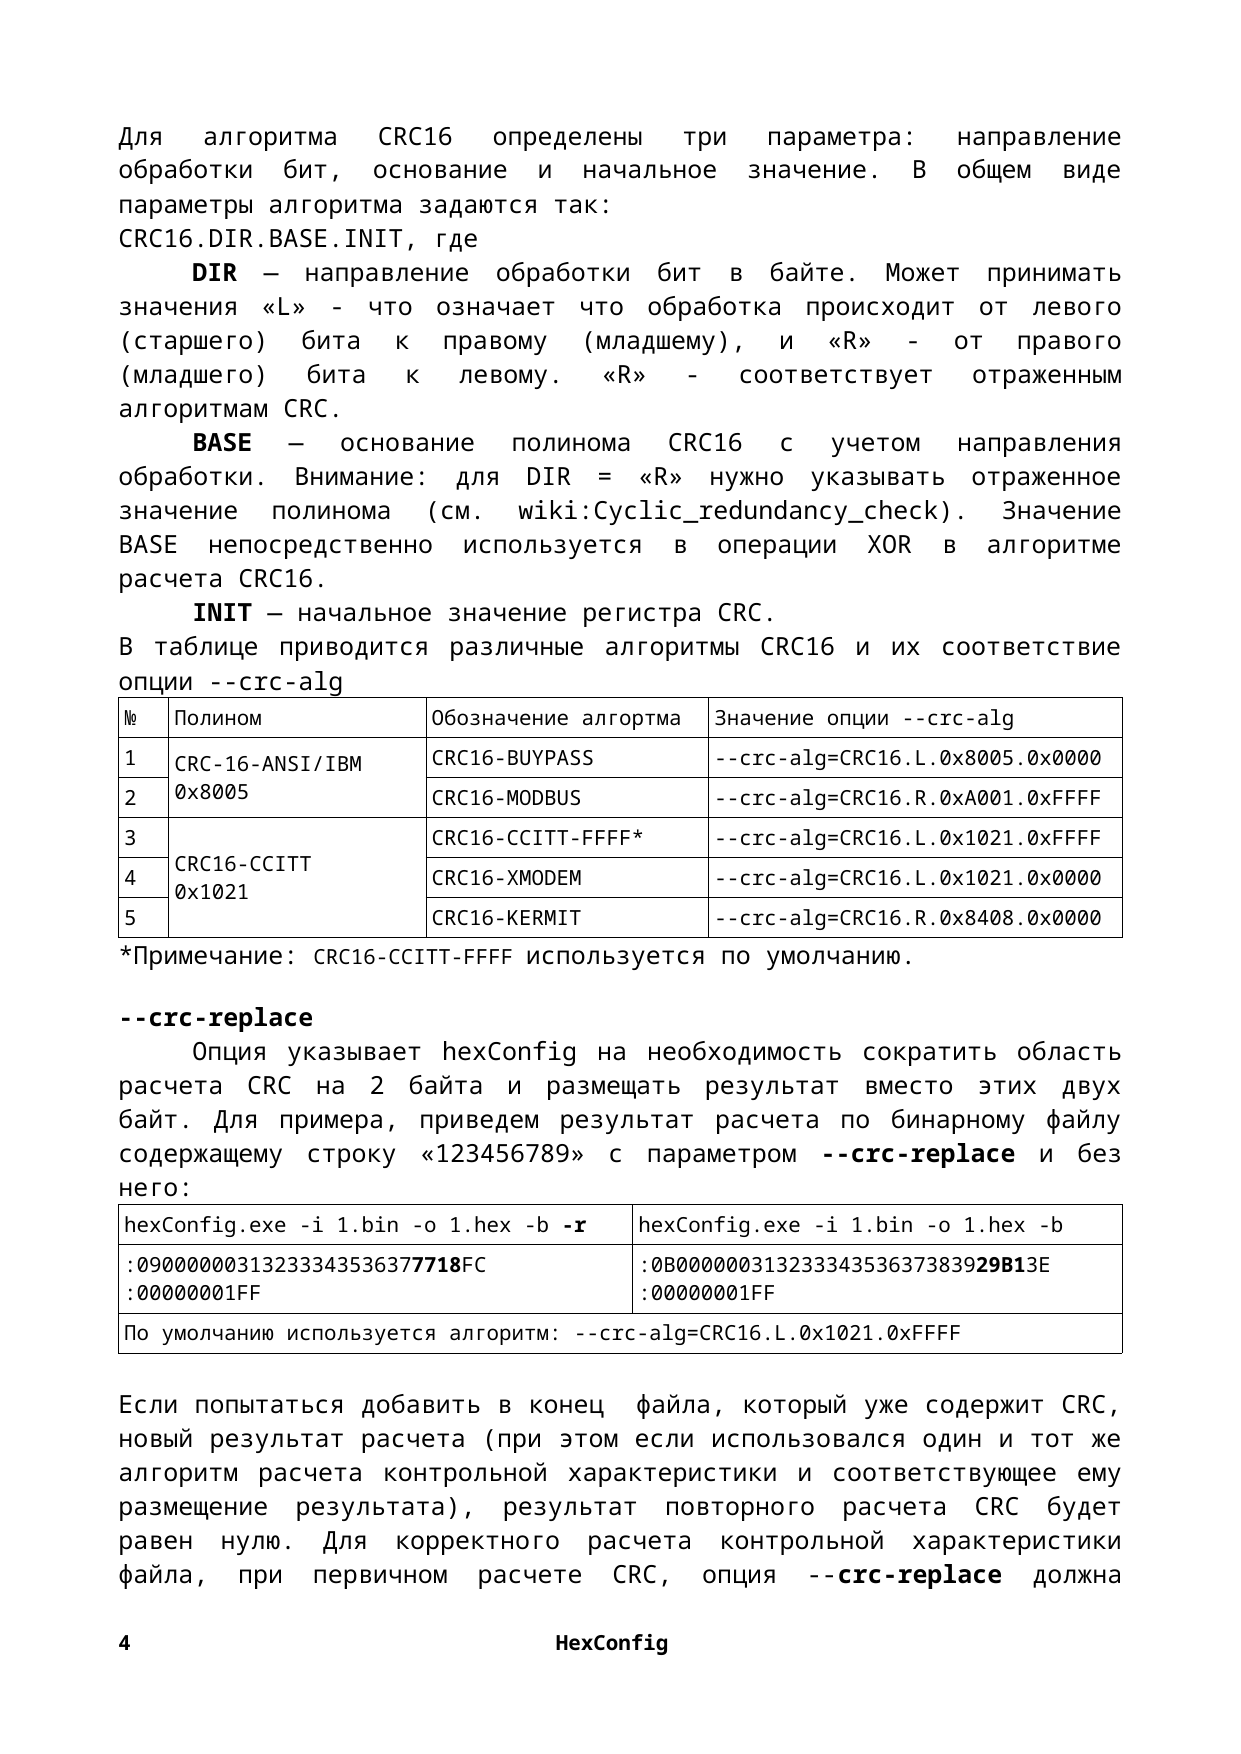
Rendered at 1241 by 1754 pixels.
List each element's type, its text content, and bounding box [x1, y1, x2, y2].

text В таблице приводится различные алгоритмы CRC16 и их соответствие опции --crc-alg [118, 629, 1122, 697]
table_cell CRC16-CCITT-FFFF* [427, 818, 708, 857]
text --crc-replace [118, 1000, 1122, 1034]
table_cell --crc-alg=CRC16.L.0x1021.0xFFFF [709, 818, 1122, 857]
table_cell --crc-alg=CRC16.R.0xA001.0xFFFF [709, 778, 1122, 817]
table_header hexConfig.exe -i 1.bin -o 1.hex -b -r [119, 1205, 632, 1244]
text DIR — направление обработки бит в байте. Может принимать значения «L» - что означает что обработка происходит от левого (старшего) бита к правому (младшему), и «R» - от правого (младшего) бита к левому. «R» - соответствует отраженным алгоритмам CRC. [118, 254, 1122, 425]
text CRC16.DIR.BASE.INIT, где [118, 220, 1122, 254]
text Для алгоритма CRC16 определены три параметра: направление обработки бит, основание и начальное значение. В общем виде параметры алгоритма задаются так: [118, 118, 1122, 220]
table_cell CRC16-BUYPASS [427, 738, 708, 777]
table_cell 3 [119, 818, 168, 857]
text Если попытаться добавить в конец файла, который уже содержит CRC, новый результат расчета (при этом если использовался один и тот же алгоритм расчета контрольной характеристики и соответствующее ему размещение результата), результат повторного расчета CRC будет равен нулю. Для корректного расчета контрольной характеристики файла, при первичном расчете CRC, опция --crc-replace должна [118, 1387, 1122, 1591]
table_cell CRC16-XMODEM [427, 858, 708, 897]
table_cell CRC16-CCITT 0x1021 [169, 818, 426, 937]
table_cell :09000000313233343536377718FC :00000001FF [119, 1245, 632, 1313]
table_cell 5 [119, 898, 168, 937]
table_cell --crc-alg=CRC16.L.0x8005.0x0000 [709, 738, 1122, 777]
table_cell CRC16-MODBUS [427, 778, 708, 817]
table_header № [119, 698, 168, 737]
text *Примечание: CRC16-CCITT-FFFF используется по умолчанию. [118, 938, 1122, 971]
text Опция указывает hexConfig на необходимость сократить область расчета CRC на 2 байта и размещать результат вместо этих двух байт. Для примера, приведем результат расчета по бинарному файлу содержащему строку «123456789» с параметром --crc-replace и без него: [118, 1034, 1122, 1204]
table_cell CRC16-KERMIT [427, 898, 708, 937]
table_cell --crc-alg=CRC16.R.0x8408.0x0000 [709, 898, 1122, 937]
table_cell 1 [119, 738, 168, 777]
table_header hexConfig.exe -i 1.bin -o 1.hex -b [633, 1205, 1122, 1244]
table_cell CRC-16-ANSI/IBM 0x8005 [169, 738, 426, 817]
text INIT — начальное значение регистра CRC. [118, 595, 1122, 629]
table_cell --crc-alg=CRC16.L.0x1021.0x0000 [709, 858, 1122, 897]
table_cell 4 [119, 858, 168, 897]
table_cell По умолчанию используется алгоритм: --crc-alg=CRC16.L.0x1021.0xFFFF [119, 1314, 1122, 1353]
table_header Обозначение алгортма [427, 698, 708, 737]
text BASE — основание полинома CRC16 с учетом направления обработки. Внимание: для DIR = «R» нужно указывать отраженное значение полинома (см. wiki:Cyclic_redundancy_check). Значение BASE непосредственно используется в операции XOR в алгоритме расчета CRC16. [118, 425, 1122, 595]
table_header Полином [169, 698, 426, 737]
table_header Значение опции --crc-alg [709, 698, 1122, 737]
table_cell :0B00000031323334353637383929B13E :00000001FF [633, 1245, 1122, 1313]
table_cell 2 [119, 778, 168, 817]
